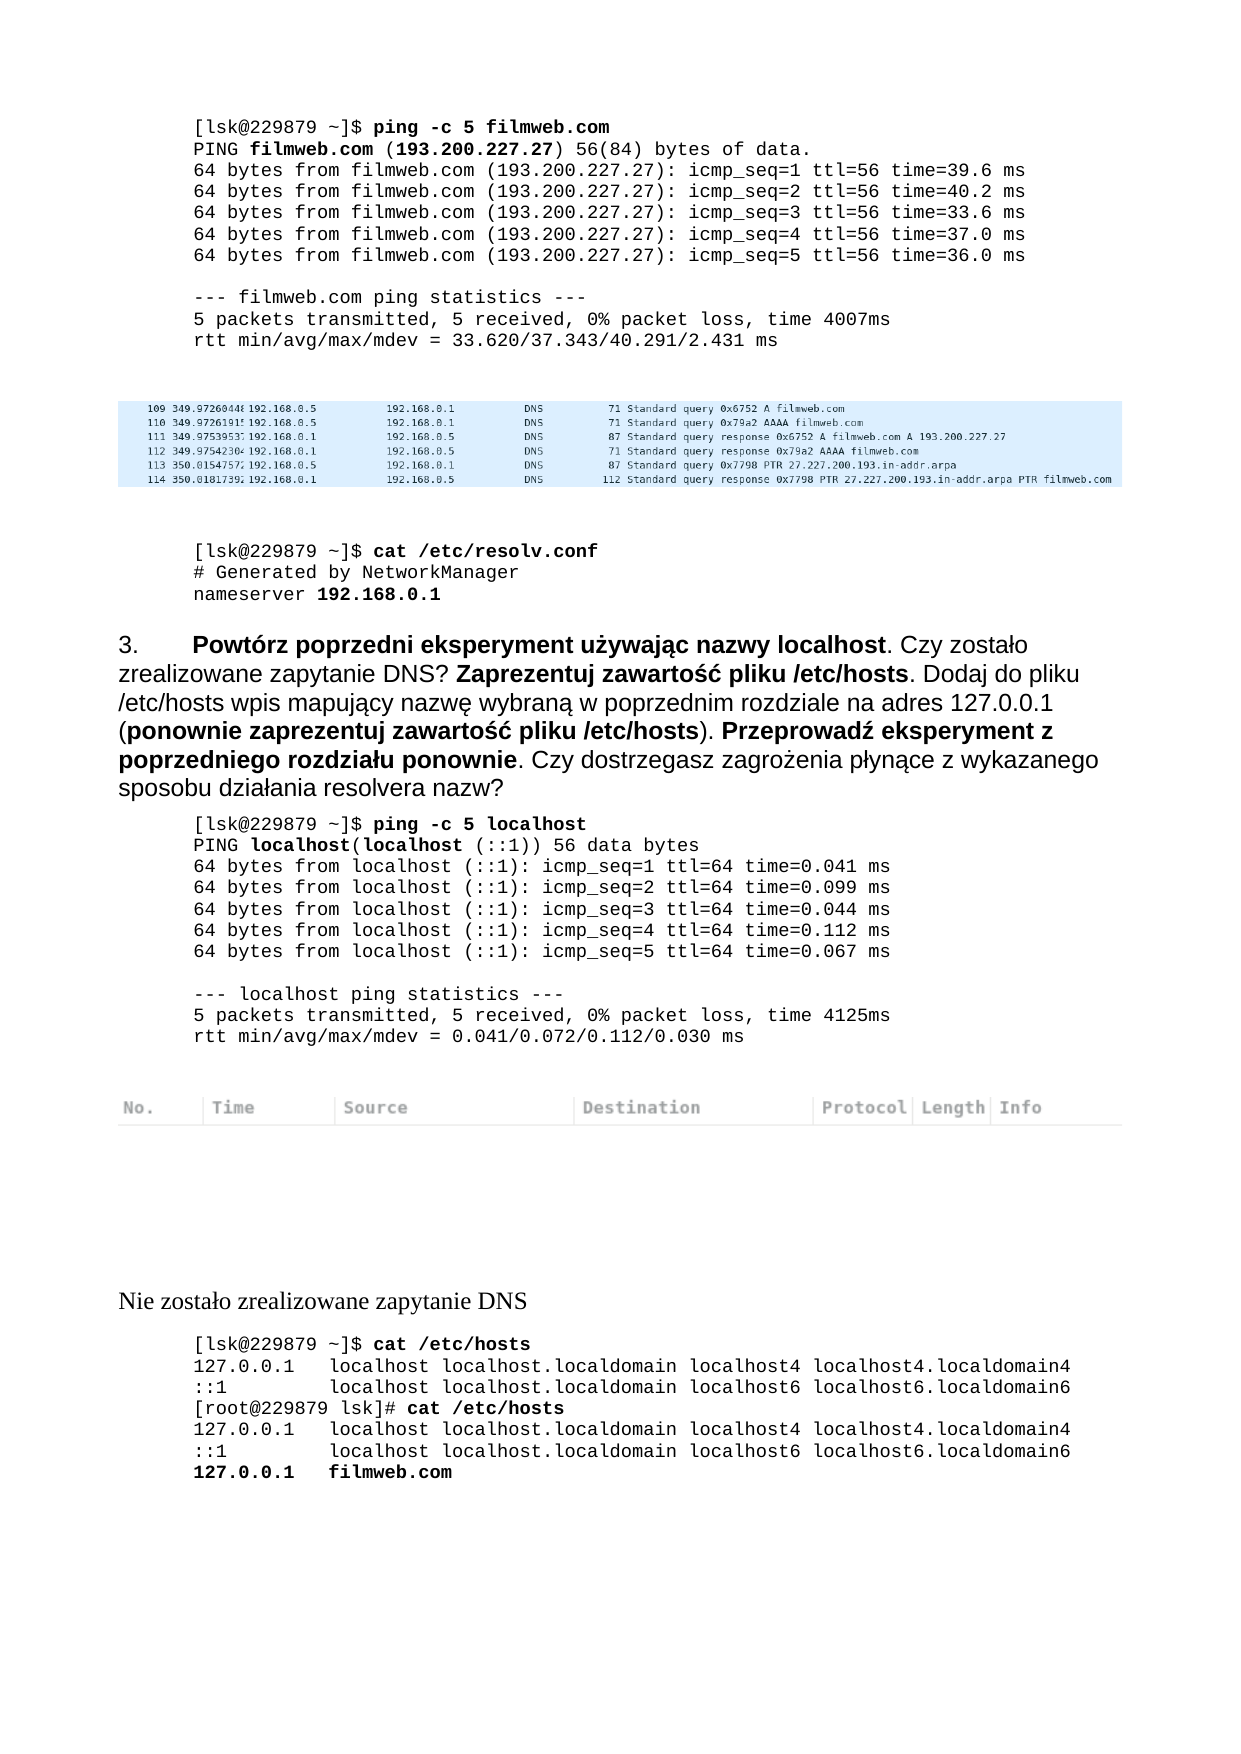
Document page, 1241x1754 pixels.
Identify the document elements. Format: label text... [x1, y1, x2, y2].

text 64 bytes from filmweb.com (193.200.227.27): icmp_seq=5 ttl=56 time=36.0 ms [193, 246, 1122, 267]
subtitle Powtórz poprzedni eksperyment używając nazwy localhost. Czy zostało zrealizowane zapytanie DNS? Zaprezentuj zawartość pliku /etc/hosts. Dodaj do pliku /etc/hosts wpis mapujący nazwę wybraną w poprzednim rozdziale na adres 127.0.0.1 (ponownie zaprezentuj zawartość pliku /etc/hosts). Przeprowadź eksperyment z poprzedniego rozdziału ponownie. Czy dostrzegasz zagrożenia płynące z wykazanego sposobu działania resolvera nazw? [118, 631, 1122, 802]
picture [118, 1097, 1123, 1232]
text [lsk@229879 ~]$ cat /etc/resolv.conf [193, 542, 1122, 563]
text 64 bytes from localhost (::1): icmp_seq=1 ttl=64 time=0.041 ms [193, 857, 1122, 878]
text 5 packets transmitted, 5 received, 0% packet loss, time 4007ms [193, 309, 1122, 331]
text PING localhost(localhost (::1)) 56 data bytes [193, 836, 1122, 857]
text PING filmweb.com (193.200.227.27) 56(84) bytes of data. [193, 139, 1122, 161]
text 64 bytes from filmweb.com (193.200.227.27): icmp_seq=4 ttl=56 time=37.0 ms [193, 224, 1122, 246]
text 64 bytes from localhost (::1): icmp_seq=3 ttl=64 time=0.044 ms [193, 899, 1122, 921]
text ::1 localhost localhost.localdomain localhost6 localhost6.localdomain6 [193, 1378, 1122, 1399]
text [lsk@229879 ~]$ ping -c 5 localhost [193, 814, 1122, 836]
picture [118, 401, 1123, 487]
text [root@229879 lsk]# cat /etc/hosts [193, 1399, 1122, 1420]
text nameserver 192.168.0.1 [193, 584, 1122, 606]
text 5 packets transmitted, 5 received, 0% packet loss, time 4125ms [193, 1006, 1122, 1027]
text 64 bytes from localhost (::1): icmp_seq=2 ttl=64 time=0.099 ms [193, 878, 1122, 899]
text 127.0.0.1 localhost localhost.localdomain localhost4 localhost4.localdomain4 [193, 1356, 1122, 1378]
text rtt min/avg/max/mdev = 0.041/0.072/0.112/0.030 ms [193, 1027, 1122, 1048]
text 64 bytes from filmweb.com (193.200.227.27): icmp_seq=3 ttl=56 time=33.6 ms [193, 203, 1122, 224]
text --- filmweb.com ping statistics --- [193, 288, 1122, 309]
text [lsk@229879 ~]$ ping -c 5 filmweb.com [193, 118, 1122, 139]
text 64 bytes from filmweb.com (193.200.227.27): icmp_seq=2 ttl=56 time=40.2 ms [193, 182, 1122, 203]
text --- localhost ping statistics --- [193, 984, 1122, 1006]
text 64 bytes from localhost (::1): icmp_seq=5 ttl=64 time=0.067 ms [193, 942, 1122, 963]
text 127.0.0.1 filmweb.com [193, 1463, 1122, 1484]
text rtt min/avg/max/mdev = 33.620/37.343/40.291/2.431 ms [193, 331, 1122, 352]
text 127.0.0.1 localhost localhost.localdomain localhost4 localhost4.localdomain4 [193, 1420, 1122, 1441]
text ::1 localhost localhost.localdomain localhost6 localhost6.localdomain6 [193, 1441, 1122, 1463]
text [lsk@229879 ~]$ cat /etc/hosts [193, 1335, 1122, 1356]
text 64 bytes from filmweb.com (193.200.227.27): icmp_seq=1 ttl=56 time=39.6 ms [193, 161, 1122, 182]
text # Generated by NetworkManager [193, 563, 1122, 584]
text 64 bytes from localhost (::1): icmp_seq=4 ttl=64 time=0.112 ms [193, 921, 1122, 942]
text Nie zostało zrealizowane zapytanie DNS [118, 1286, 1122, 1315]
